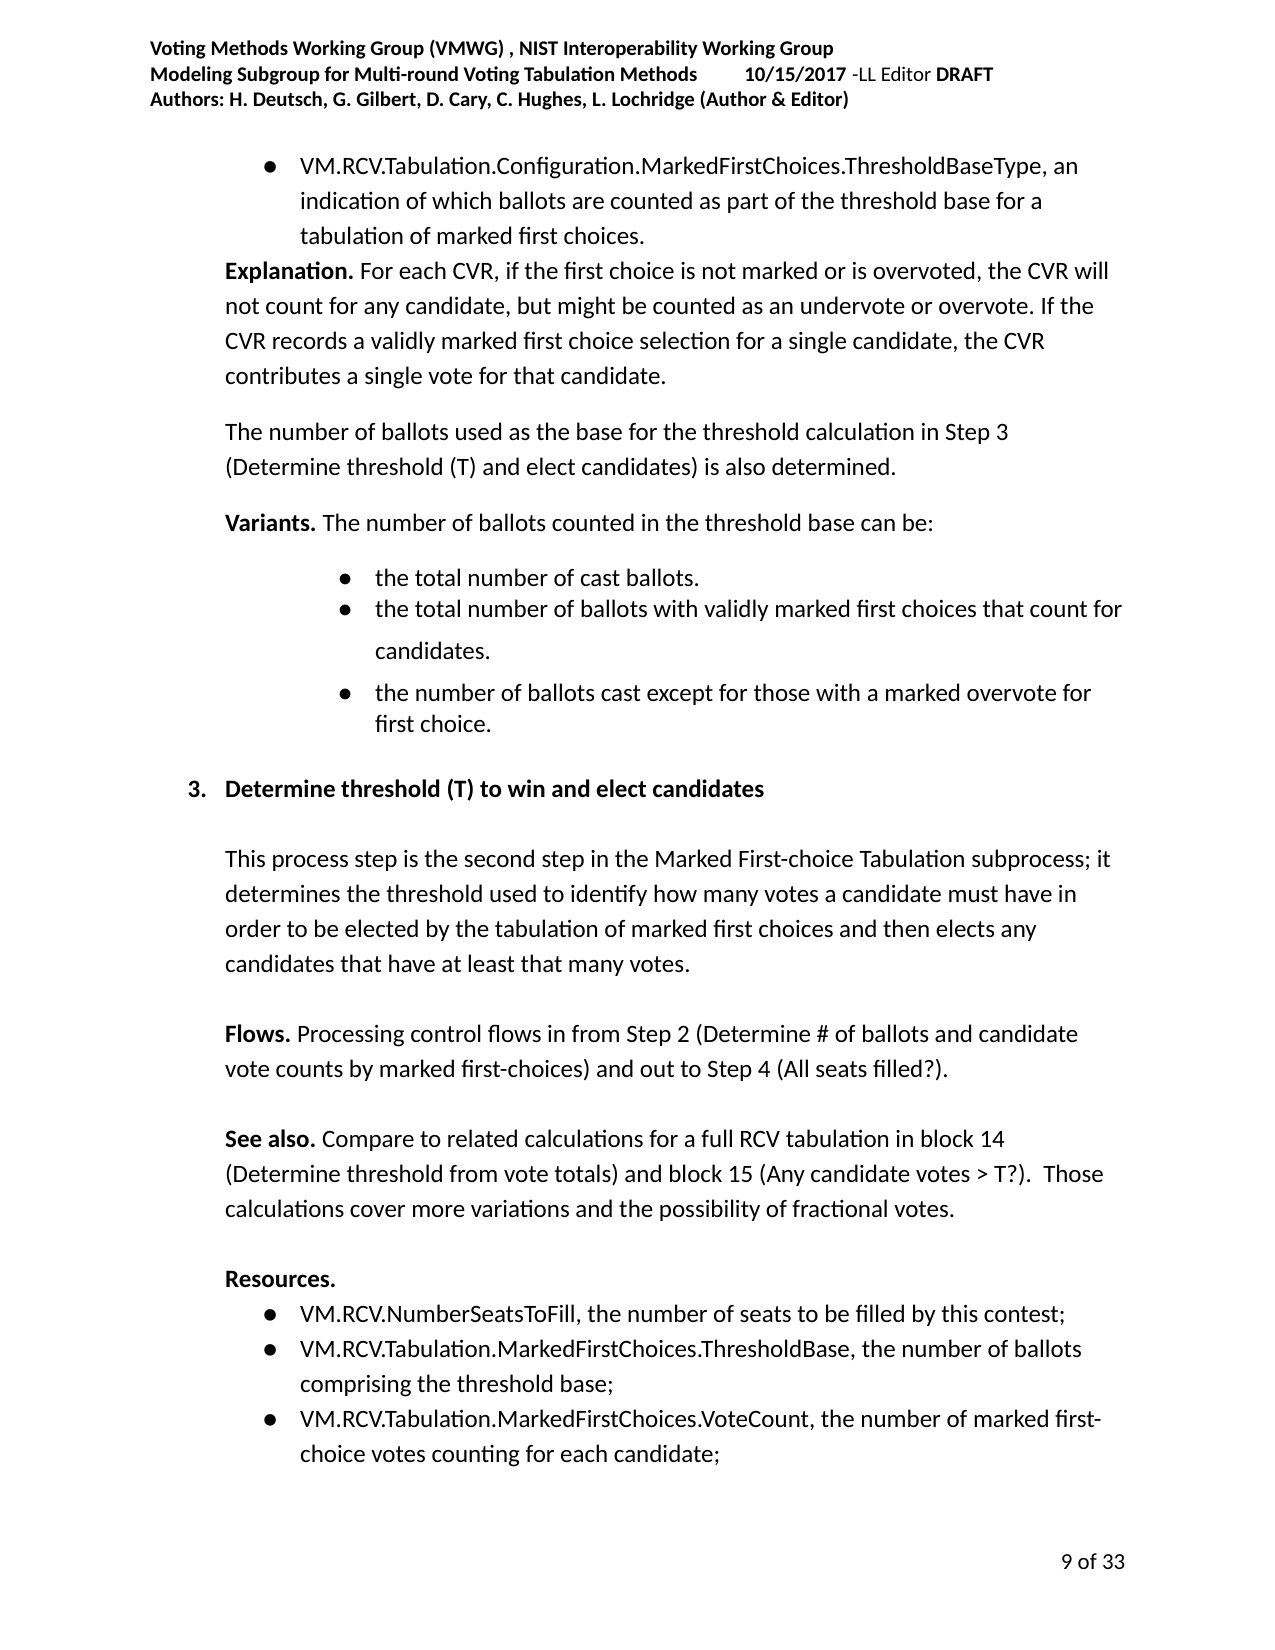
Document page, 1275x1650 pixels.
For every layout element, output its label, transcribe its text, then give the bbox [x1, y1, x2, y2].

list VM.RCV.Tabulation.MarkedFirstChoices.VoteCount, the number of marked first-choice votes counting for each candidate; [262, 1403, 1125, 1469]
list VM.RCV.Tabulation.MarkedFirstChoices.ThresholdBase, the number of ballots comprising the threshold base; [262, 1333, 1125, 1399]
list the total number of ballots with validly marked first choices that count for candidates. [337, 593, 1125, 666]
list the number of ballots cast except for those with a marked overvote for first choice. [337, 677, 1125, 738]
list the total number of cast ballots. [337, 562, 1125, 593]
list VM.RCV.NumberSeatsToFill, the number of seats to be filled by this contest; [262, 1298, 1125, 1329]
text This process step is the second step in the Marked First-choice Tabulation subprocess; it determines the threshold used to identify how many votes a candidate must have in order to be elected by the tabulation of marked first choices and then elects any candidates that have at least that many votes. [225, 843, 1125, 979]
text Variants. The number of ballots counted in the threshold base can be: [225, 507, 1125, 537]
text Explanation. For each CVR, if the first choice is not marked or is overvoted, the CVR will not count for any candidate, but might be counted as an undervote or overvote. If the CVR records a validly marked first choice selection for a single candidate, the CVR contributes a single vote for that candidate. [225, 255, 1125, 391]
text The number of ballots used as the base for the threshold calculation in Step 3 (Determine threshold (T) and elect candidates) is also determined. [225, 416, 1125, 481]
text Resources. [225, 1263, 1125, 1294]
text See also. Compare to related calculations for a full RCV tabulation in block 14 (Determine threshold from vote totals) and block 15 (Any candidate votes > T?). Those calculations cover more variations and the possibility of fractional votes. [225, 1123, 1125, 1224]
list Determine threshold (T) to win and elect candidates [187, 773, 1125, 804]
list VM.RCV.Tabulation.Configuration.MarkedFirstChoices.ThresholdBaseType, an indication of which ballots are counted as part of the threshold base for a tabulation of marked first choices. [262, 150, 1125, 251]
text Flows. Processing control flows in from Step 2 (Determine # of ballots and candidate vote counts by marked first-choices) and out to Step 4 (All seats filled?). [225, 1018, 1125, 1084]
